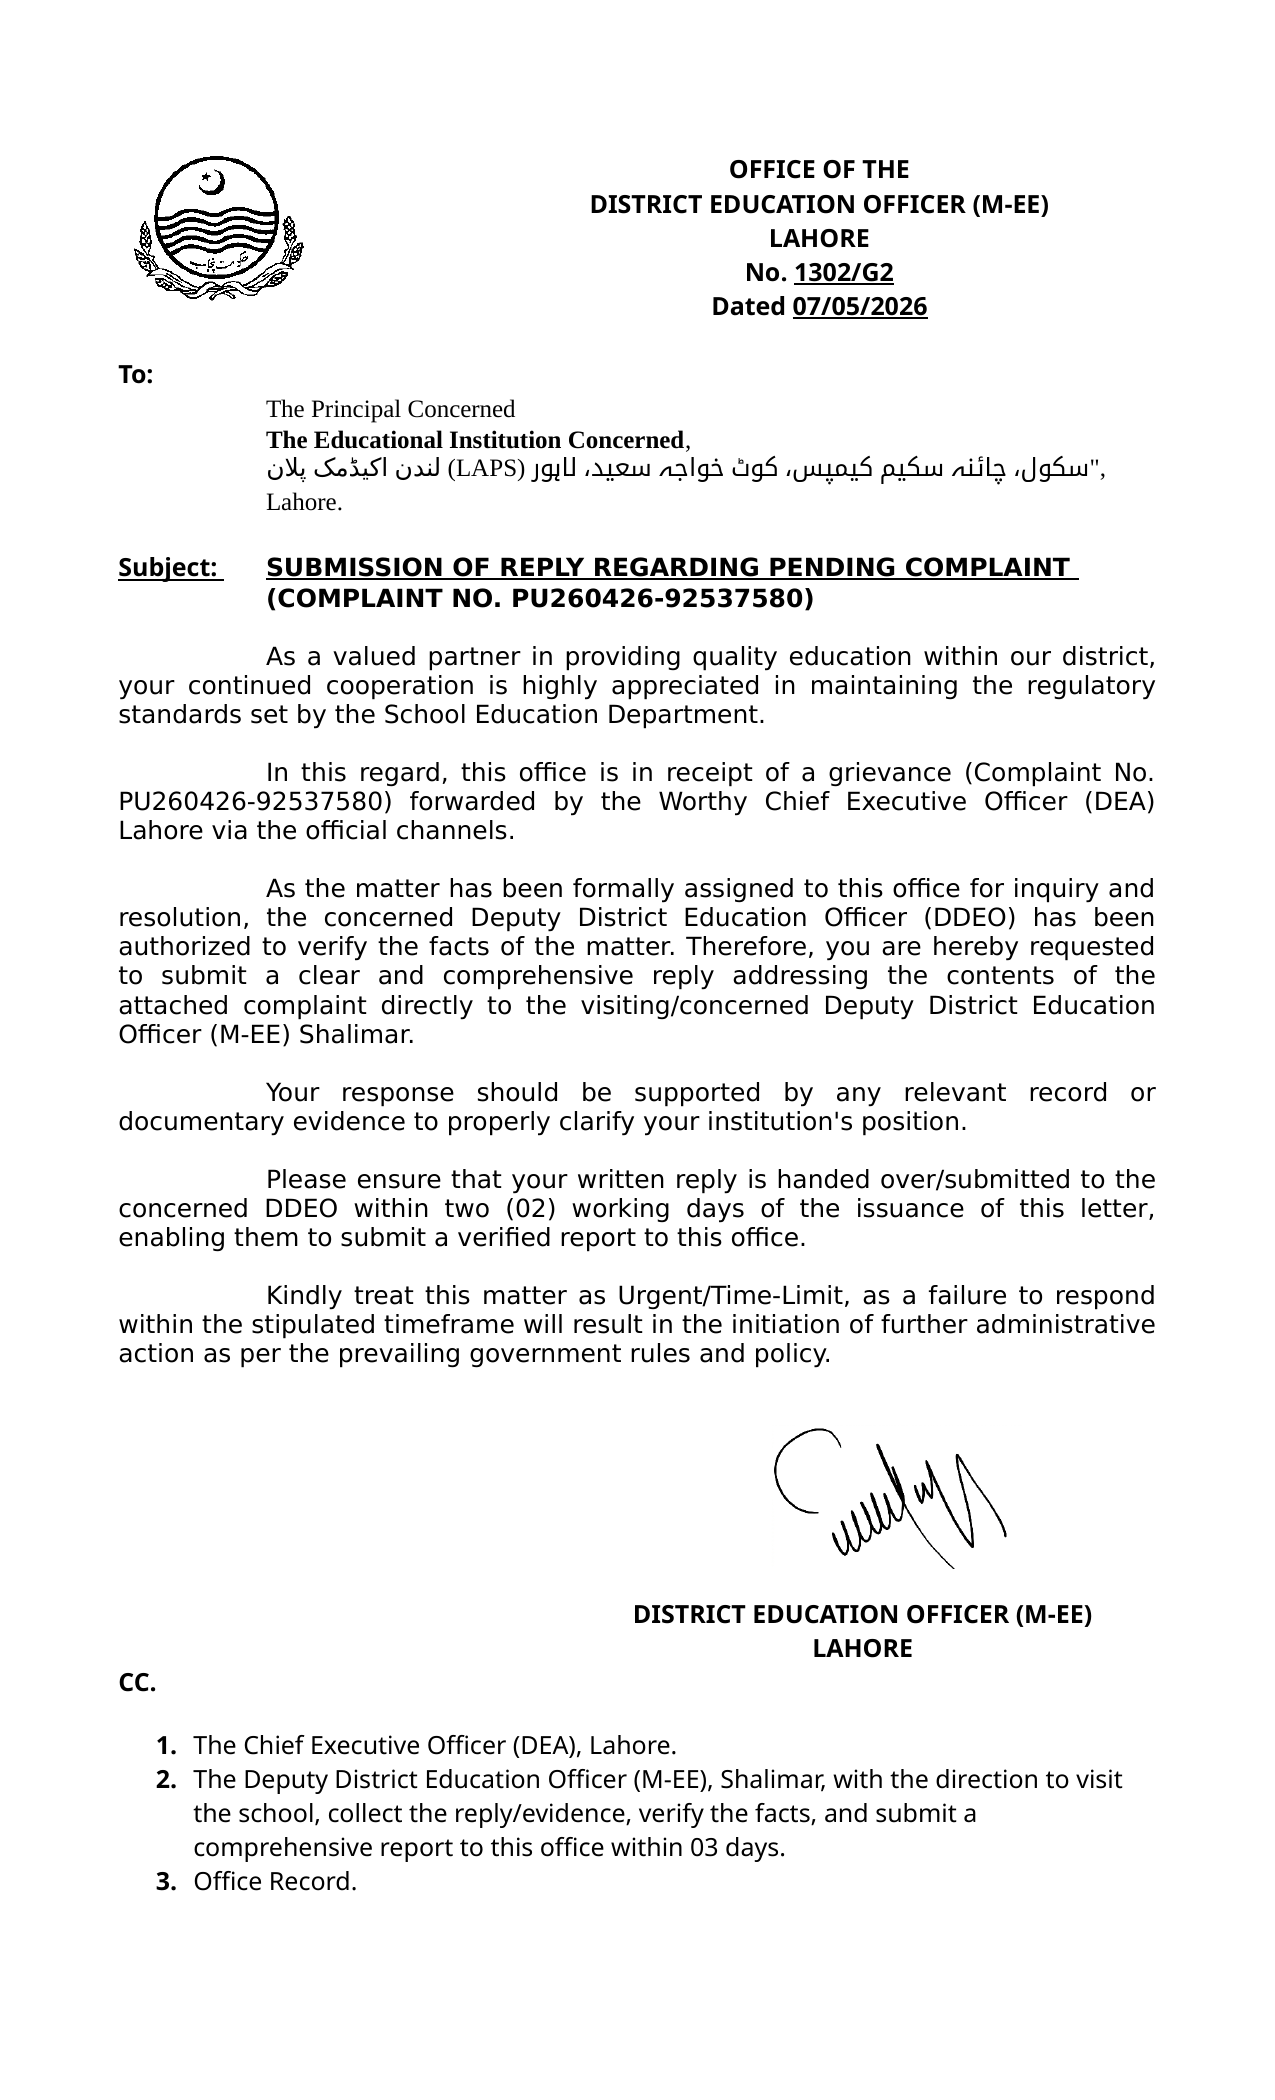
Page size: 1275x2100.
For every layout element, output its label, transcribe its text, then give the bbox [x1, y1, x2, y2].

text Lahore. [118, 487, 1157, 516]
text To: [118, 357, 1157, 391]
text CC. [118, 1665, 1157, 1699]
text The Principal Concerned [118, 391, 1157, 425]
list The Chief Executive Officer (DEA), Lahore. [156, 1728, 1157, 1762]
table_header OFFICE OF THE DISTRICT EDUCATION OFFICER (M-EE) LAHORE No. 1302/G2 Dated 07/05/2026 [373, 152, 1116, 322]
list The Deputy District Education Officer (M-EE), Shalimar, with the direction to visit the school, collect the reply/evidence, verify the facts, and submit a comprehensive report to this office within 03 days. [156, 1762, 1157, 1864]
picture [130, 152, 308, 307]
picture [786, 1425, 1027, 1572]
text Kindly treat this matter as Urgent/Time-Limit, as a failure to respond within the stipulated timeframe will result in the initiation of further administrative action as per the prevailing government rules and policy. [118, 1281, 1157, 1369]
text In this regard, this office is in receipt of a grievance (Complaint No. PU260426-92537580) forwarded by the Worthy Chief Executive Officer (DEA) Lahore via the official channels. [118, 758, 1157, 846]
text DISTRICT EDUCATION OFFICER (M-EE) [568, 1597, 1157, 1631]
text The Educational Institution Concerned, [118, 425, 1157, 453]
text Your response should be supported by any relevant record or documentary evidence to properly clarify your institution's position. [118, 1078, 1157, 1136]
text LAHORE [568, 1631, 1157, 1665]
text Please ensure that your written reply is handed over/submitted to the concerned DDEO within two (02) working days of the issuance of this letter, enabling them to submit a verified report to this office. [118, 1165, 1157, 1253]
text Subject: SUBMISSION OF REPLY REGARDING PENDING COMPLAINT (COMPLAINT NO. PU260426-92537580) [118, 550, 1157, 613]
text As the matter has been formally assigned to this office for inquiry and resolution, the concerned Deputy District Education Officer (DDEO) has been authorized to verify the facts of the matter. Therefore, you are hereby requested to submit a clear and comprehensive reply addressing the contents of the attached complaint directly to the visiting/concerned Deputy District Education Officer (M-EE) Shalimar. [118, 874, 1157, 1049]
text لندن اکیڈمک پلان (LAPS) سکول، چائنہ سکیم کیمپس، کوٹ خواجہ سعید، لاہور", [118, 453, 1157, 487]
table_header [118, 152, 373, 322]
list Office Record. [156, 1864, 1157, 1898]
text As a valued partner in providing quality education within our district, your continued cooperation is highly appreciated in maintaining the regulatory standards set by the School Education Department. [118, 642, 1157, 729]
